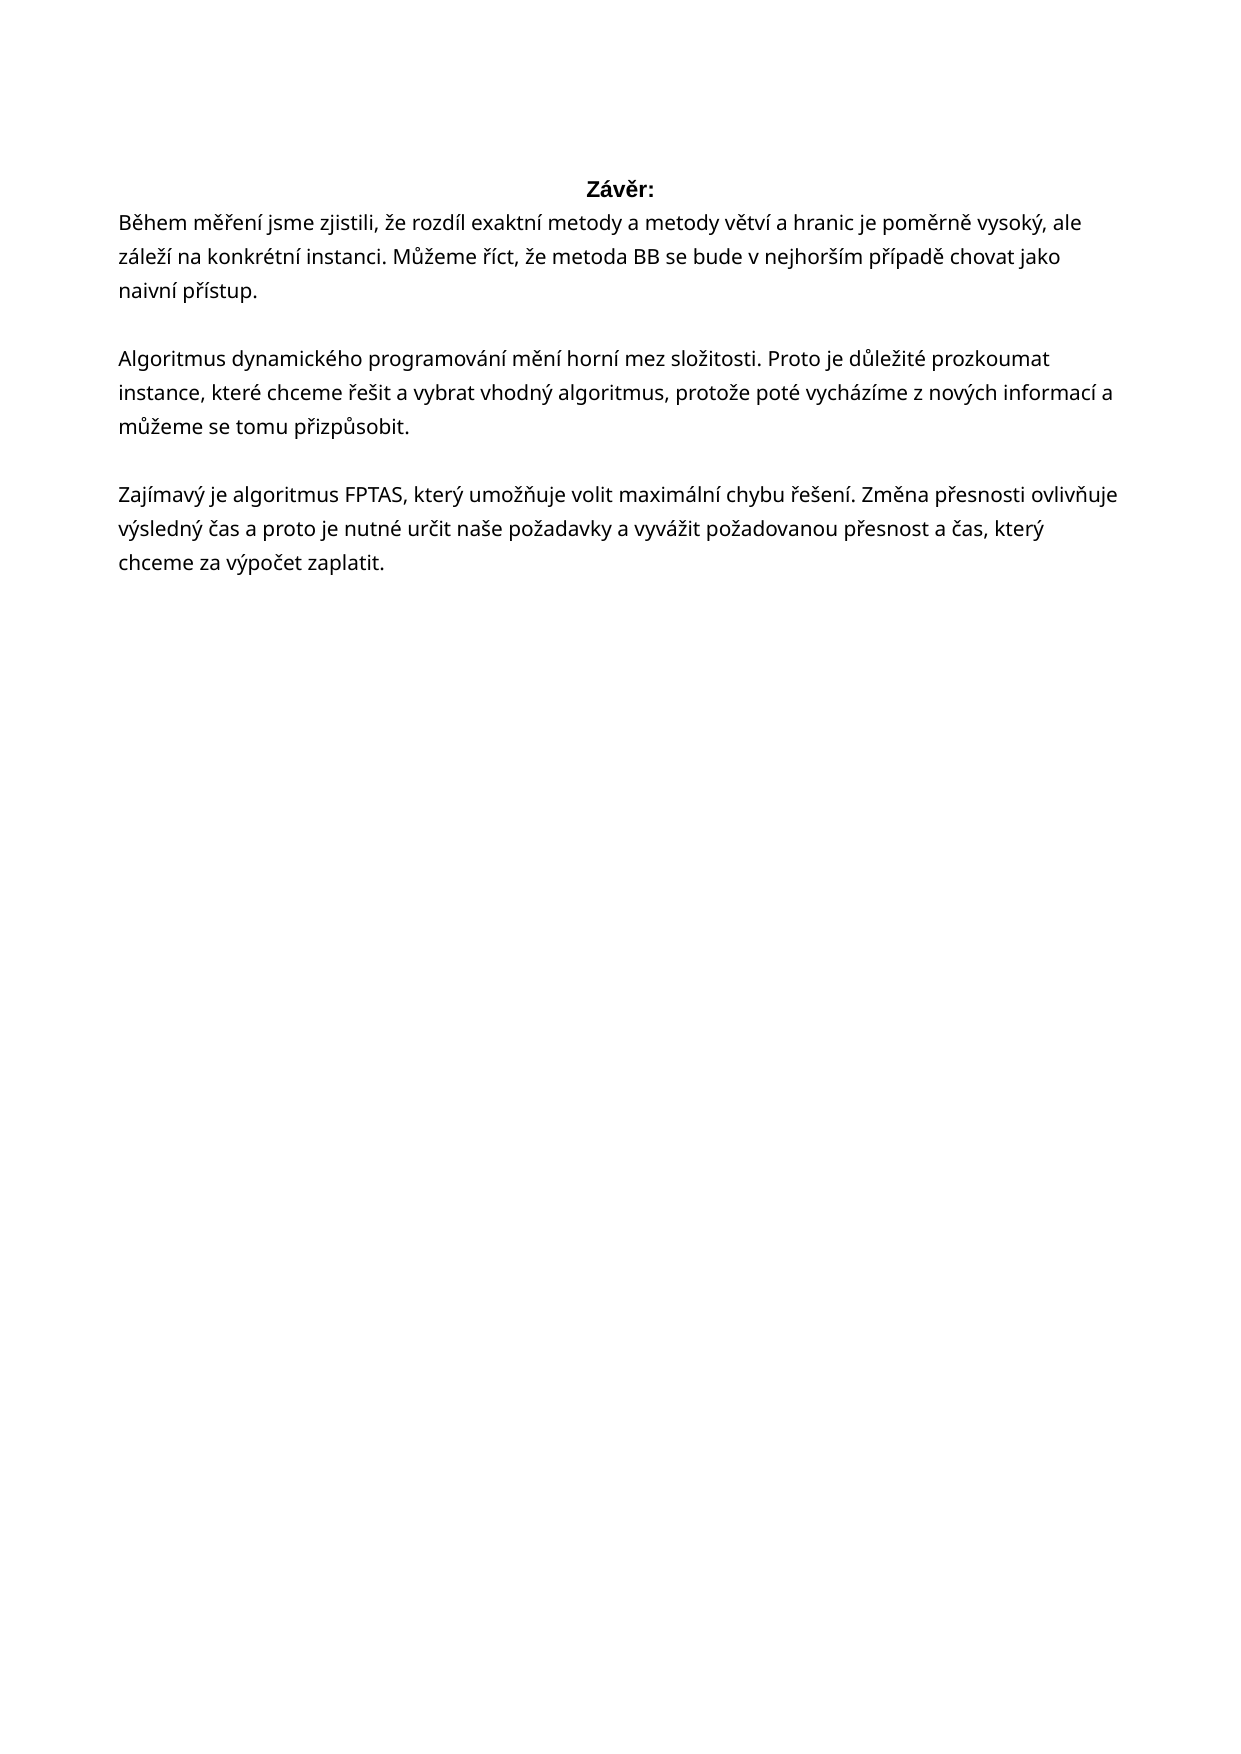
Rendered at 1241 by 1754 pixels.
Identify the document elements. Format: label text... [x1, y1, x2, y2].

text Algoritmus dynamického programování mění horní mez složitosti. Proto je důležité prozkoumat instance, které chceme řešit a vybrat vhodný algoritmus, protože poté vycházíme z nových informací a můžeme se tomu přizpůsobit. [118, 344, 1122, 441]
text Zajímavý je algoritmus FPTAS, který umožňuje volit maximální chybu řešení. Změna přesnosti ovlivňuje výsledný čas a proto je nutné určit naše požadavky a vyvážit požadovanou přesnost a čas, který chceme za výpočet zaplatit. [118, 480, 1122, 577]
text Závěr: [118, 176, 1122, 203]
text Během měření jsme zjistili, že rozdíl exaktní metody a metody větví a hranic je poměrně vysoký, ale záleží na konkrétní instanci. Můžeme říct, že metoda BB se bude v nejhorším případě chovat jako naivní přístup. [118, 208, 1122, 304]
